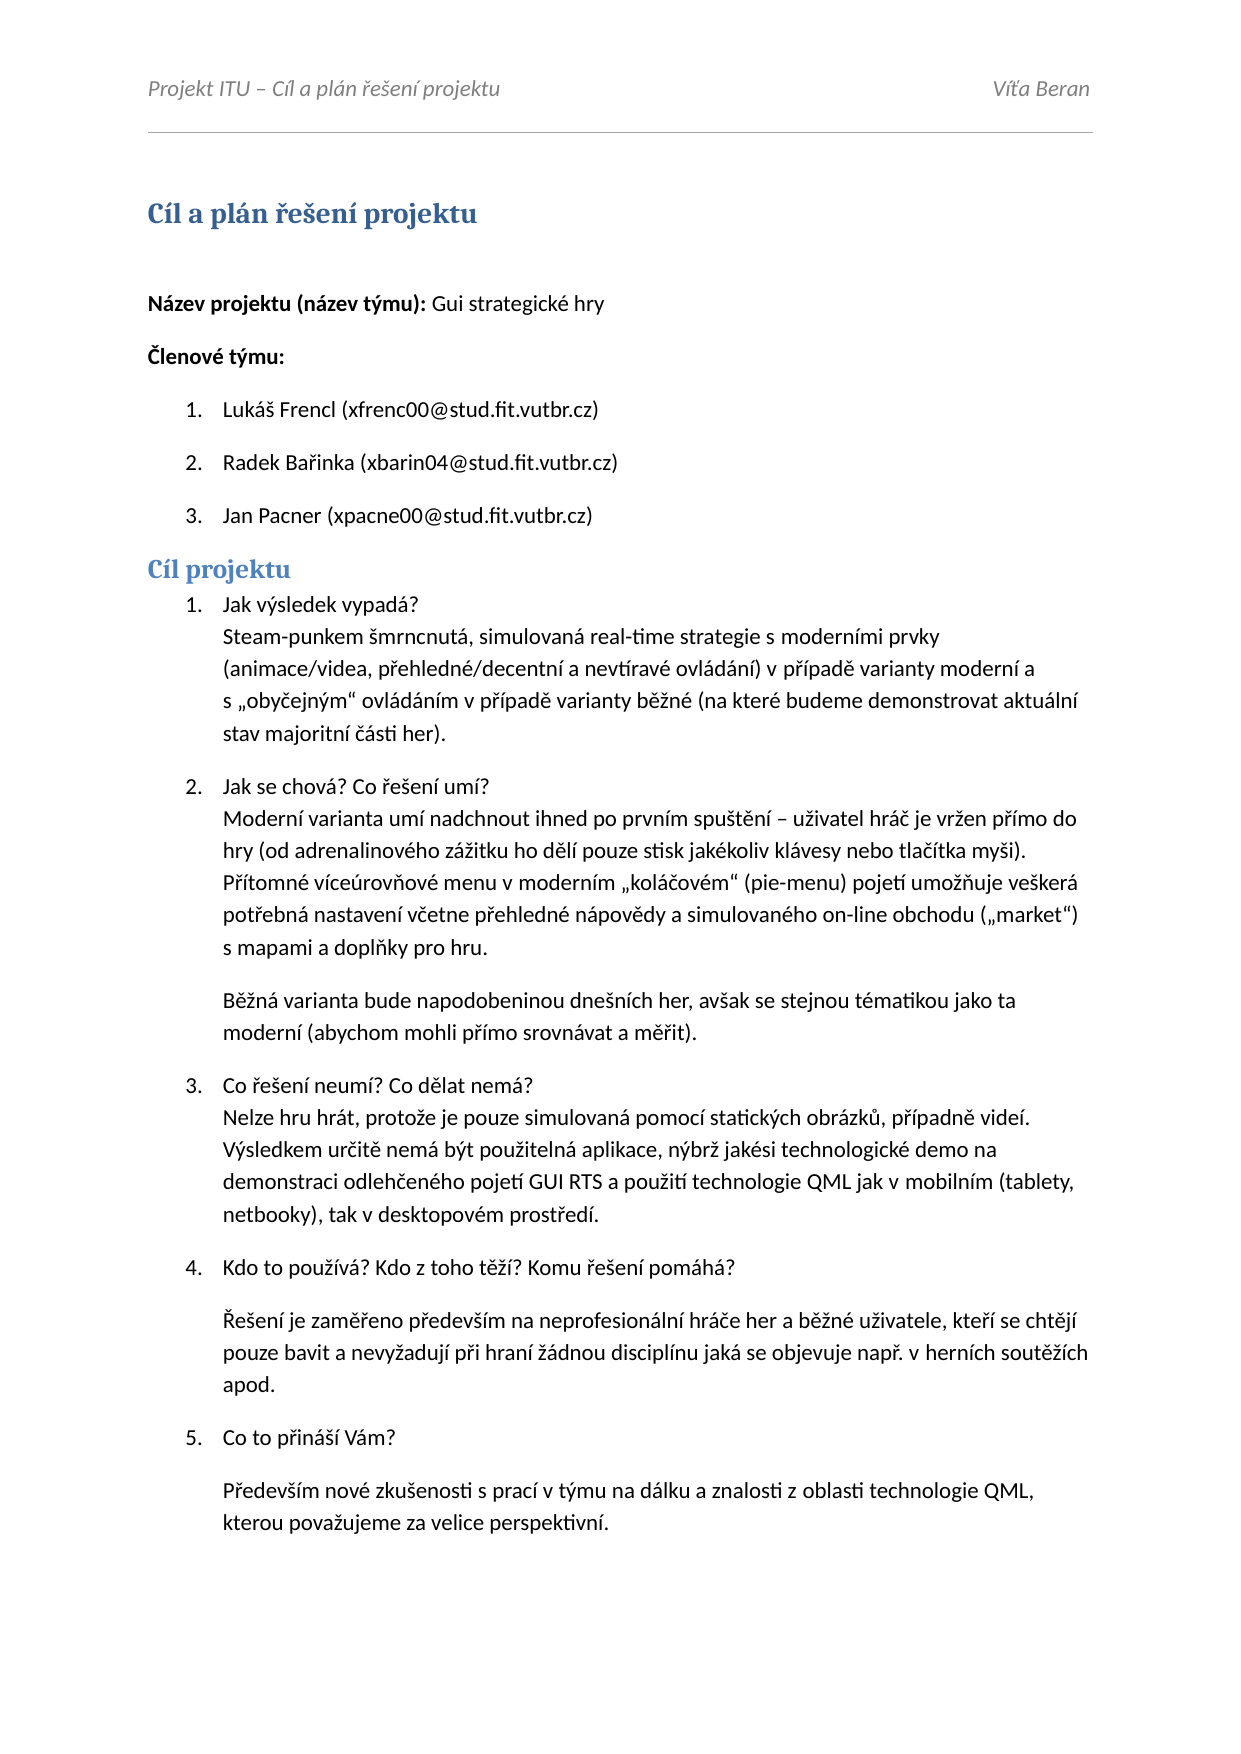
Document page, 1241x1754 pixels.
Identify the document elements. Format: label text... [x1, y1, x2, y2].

list Jak se chová? Co řešení umí? Moderní varianta umí nadchnout ihned po prvním spuštění – uživatel hráč je vržen přímo do hry (od adrenalinového zážitku ho dělí pouze stisk jakékoliv klávesy nebo tlačítka myši). Přítomné víceúrovňové menu v moderním „koláčovém“ (pie-menu) pojetí umožňuje veškerá potřebná nastavení včetne přehledné nápovědy a simulovaného on-line obchodu („market“) s mapami a doplňky pro hru. [185, 772, 1093, 961]
list Radek Bařinka (xbarin04@stud.fit.vutbr.cz) [185, 448, 1093, 476]
subtitle Cíl projektu [148, 554, 1093, 585]
list Řešení je zaměřeno především na neprofesionální hráče her a běžné uživatele, kteří se chtějí pouze bavit a nevyžadují při hraní žádnou disciplínu jaká se objevuje např. v herních soutěžích apod. [223, 1306, 1093, 1398]
subtitle Cíl a plán řešení projektu [148, 198, 1093, 231]
text Název projektu (název týmu): Gui strategické hry [148, 289, 1093, 317]
list Jan Pacner (xpacne00@stud.fit.vutbr.cz) [185, 501, 1093, 529]
list Co to přináší Vám? [185, 1423, 1093, 1451]
list Lukáš Frencl (xfrenc00@stud.fit.vutbr.cz) [185, 395, 1093, 423]
list Co řešení neumí? Co dělat nemá? Nelze hru hrát, protože je pouze simulovaná pomocí statických obrázků, případně videí. Výsledkem určitě nemá být použitelná aplikace, nýbrž jakési technologické demo na demonstraci odlehčeného pojetí GUI RTS a použití technologie QML jak v mobilním (tablety, netbooky), tak v desktopovém prostředí. [185, 1071, 1093, 1228]
text Členové týmu: [148, 342, 1093, 370]
list Především nové zkušenosti s prací v týmu na dálku a znalosti z oblasti technologie QML, kterou považujeme za velice perspektivní. [223, 1476, 1093, 1536]
list Kdo to používá? Kdo z toho těží? Komu řešení pomáhá? [185, 1253, 1093, 1281]
list Běžná varianta bude napodobeninou dnešních her, avšak se stejnou tématikou jako ta moderní (abychom mohli přímo srovnávat a měřit). [185, 986, 1093, 1046]
list Jak výsledek vypadá? Steam-punkem šmrncnutá, simulovaná real-time strategie s moderními prvky (animace/videa, přehledné/decentní a nevtíravé ovládání) v případě varianty moderní a s „obyčejným“ ovládáním v případě varianty běžné (na které budeme demonstrovat aktuální stav majoritní části her). [185, 590, 1093, 747]
